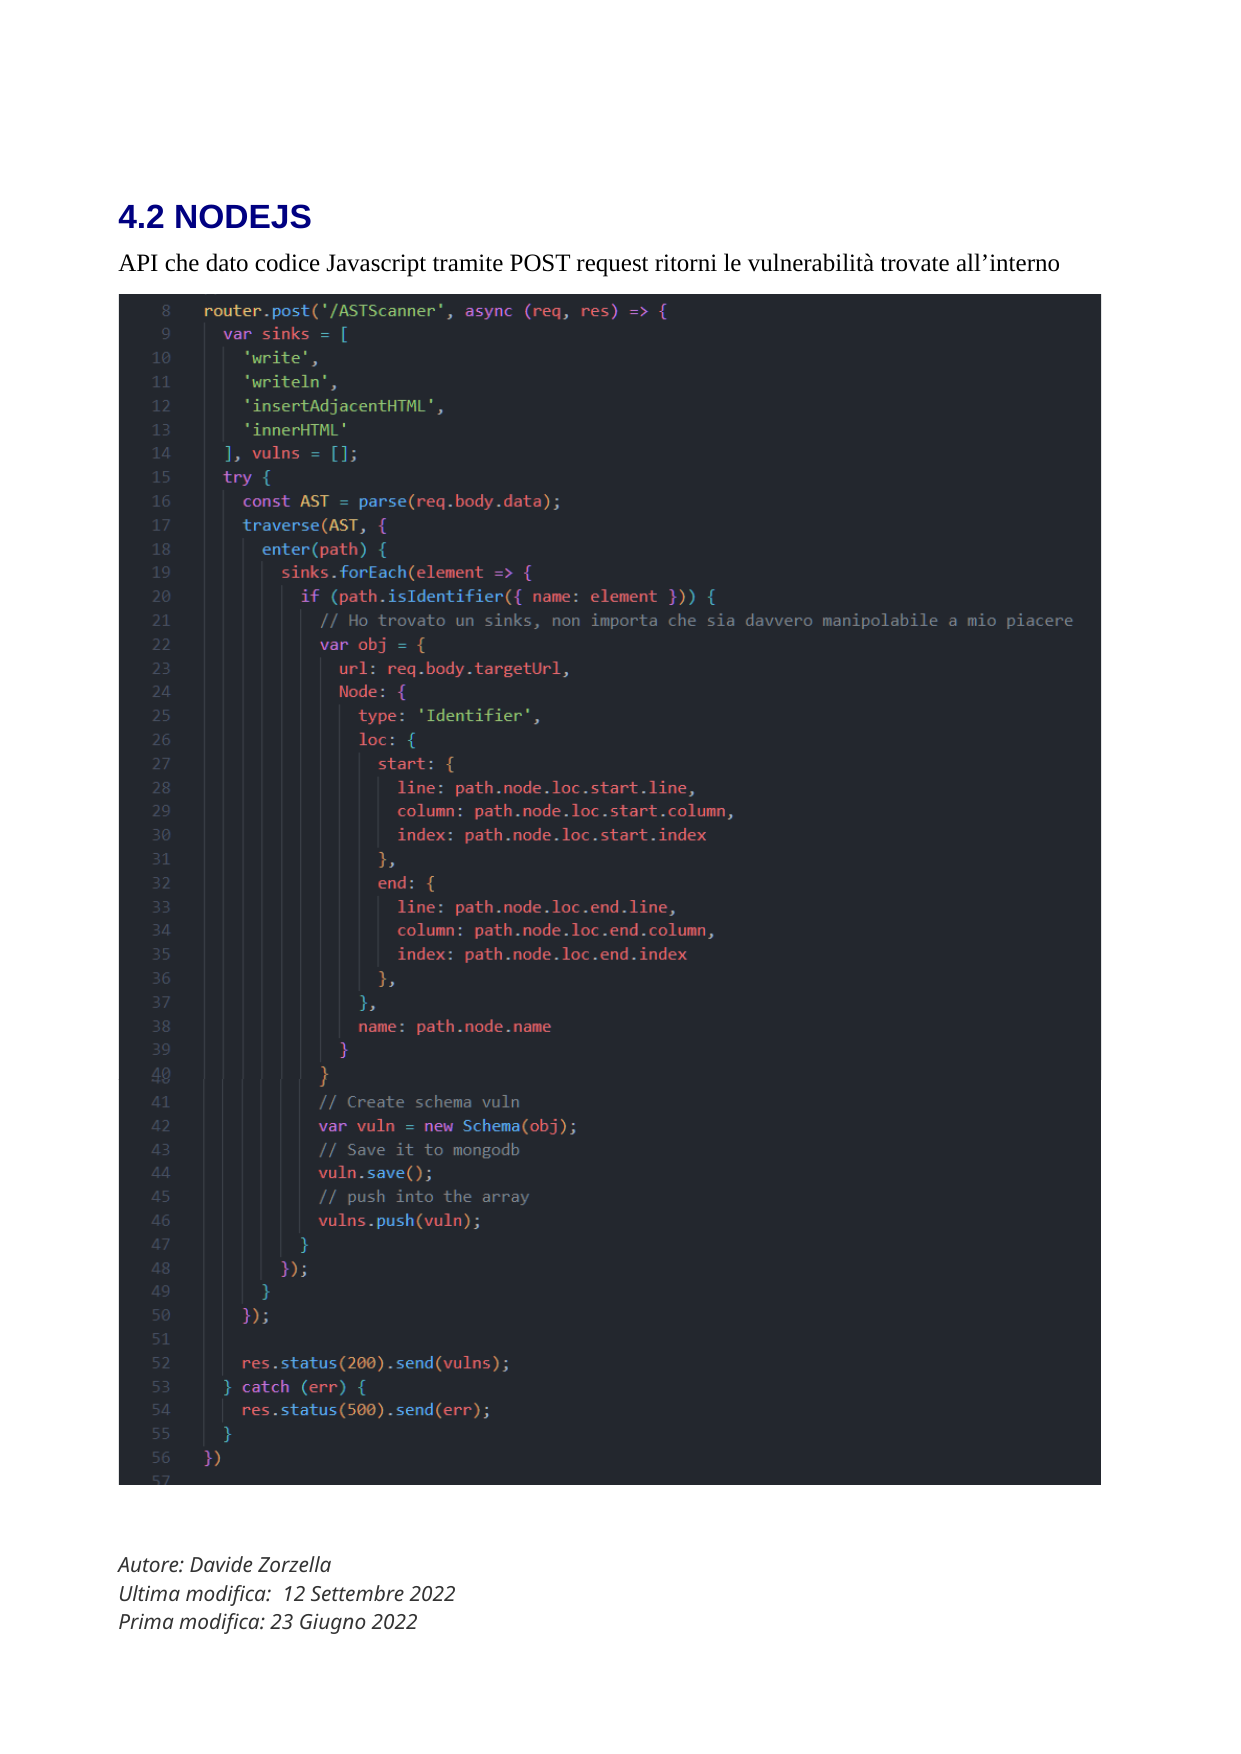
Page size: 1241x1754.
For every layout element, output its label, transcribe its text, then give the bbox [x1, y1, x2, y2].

subtitle 4.2 NODEJS [118, 197, 1122, 236]
text API che dato codice Javascript tramite POST request ritorni le vulnerabilità trovate all’interno [118, 248, 1122, 277]
